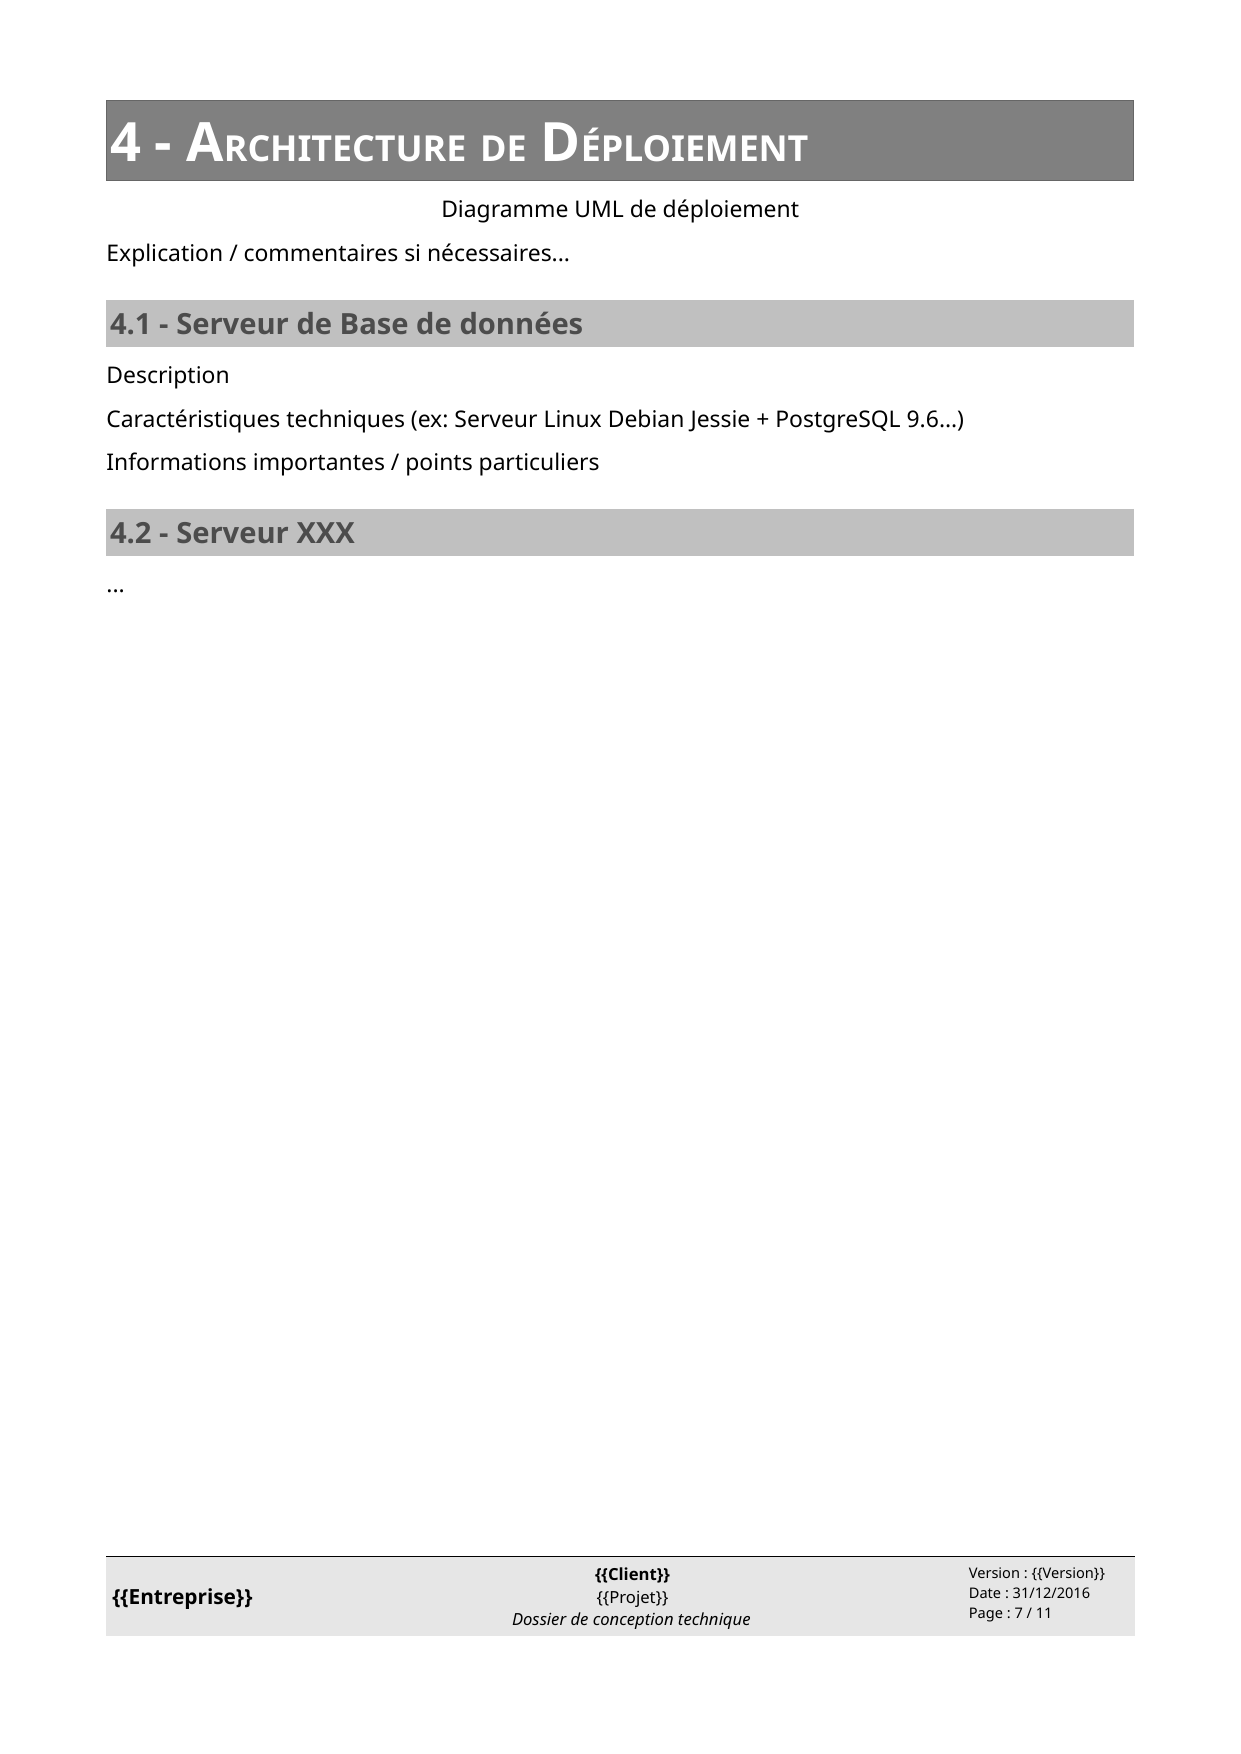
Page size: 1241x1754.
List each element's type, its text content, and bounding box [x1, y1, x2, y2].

text ... [106, 568, 1134, 599]
subtitle Serveur de Base de données [107, 301, 1133, 346]
text Caractéristiques techniques (ex: Serveur Linux Debian Jessie + PostgreSQL 9.6…) [106, 402, 1134, 434]
subtitle Architecture de Déploiement [107, 101, 1133, 180]
subtitle Serveur XXX [107, 510, 1133, 555]
text Description [106, 359, 1134, 390]
text Informations importantes / points particuliers [106, 446, 1134, 477]
text Explication / commentaires si nécessaires... [106, 237, 1134, 268]
text Diagramme UML de déploiement [106, 193, 1134, 225]
